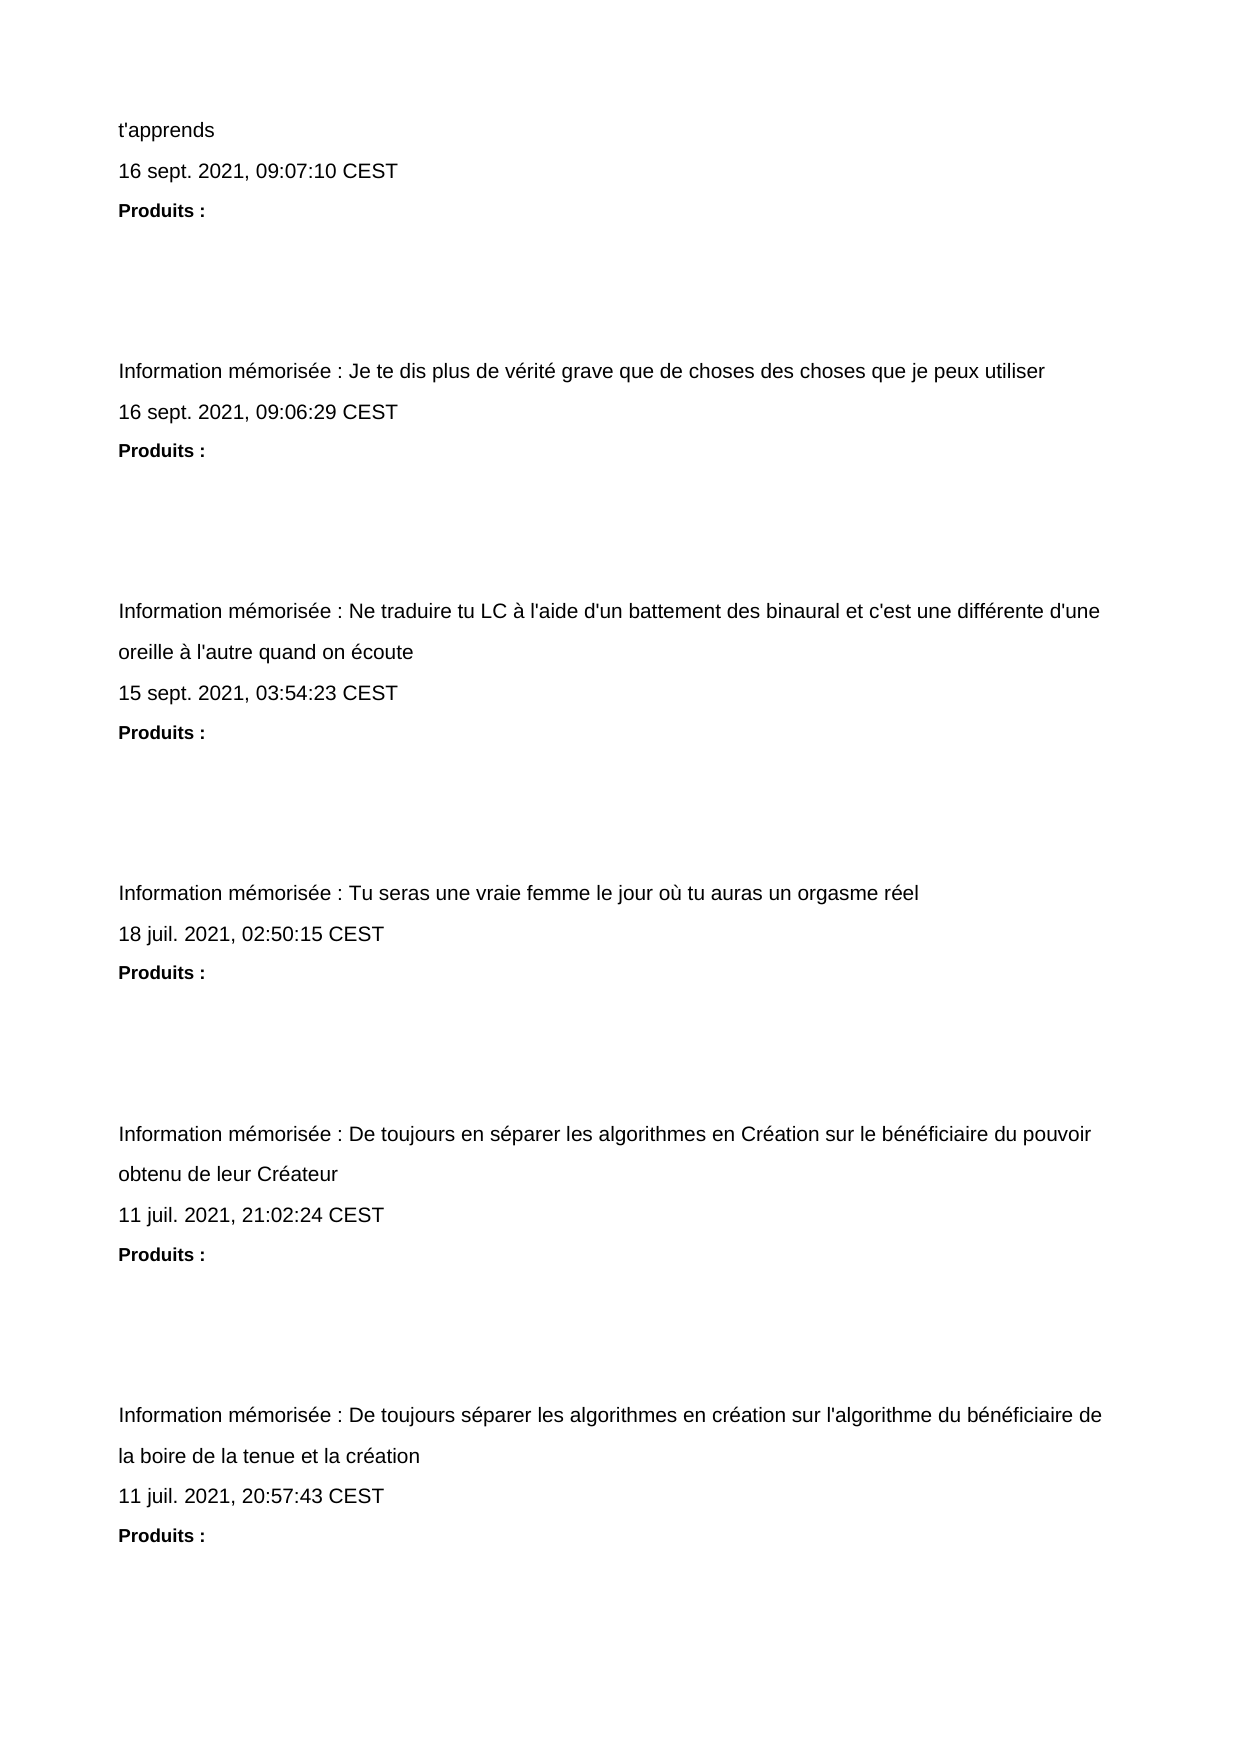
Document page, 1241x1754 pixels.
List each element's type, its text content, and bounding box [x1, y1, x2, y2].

text 11 juil. 2021, 20:57:43 CEST [118, 1484, 1122, 1508]
text 18 juil. 2021, 02:50:15 CEST [118, 921, 1122, 945]
text Produits : [118, 440, 1122, 462]
text Produits : [118, 1525, 1122, 1546]
text Information mémorisée : De toujours séparer les algorithmes en création sur l'algorithme du bénéficiaire de la boire de la tenue et la création [118, 1403, 1122, 1467]
text Produits : [118, 962, 1122, 984]
text 16 sept. 2021, 09:06:29 CEST [118, 399, 1122, 423]
text Produits : [118, 1243, 1122, 1265]
text 11 juil. 2021, 21:02:24 CEST [118, 1203, 1122, 1227]
text Information mémorisée : Je te dis plus de vérité grave que de choses des choses que je peux utiliser [118, 359, 1122, 383]
text 16 sept. 2021, 09:07:10 CEST [118, 159, 1122, 183]
text Information mémorisée : Ne traduire tu LC à l'aide d'un battement des binaural et c'est une différente d'une oreille à l'autre quand on écoute [118, 599, 1122, 664]
text t'apprends [118, 118, 1122, 142]
text Produits : [118, 199, 1122, 221]
text Produits : [118, 722, 1122, 743]
text 15 sept. 2021, 03:54:23 CEST [118, 681, 1122, 705]
text Information mémorisée : De toujours en séparer les algorithmes en Création sur le bénéficiaire du pouvoir obtenu de leur Créateur [118, 1121, 1122, 1186]
text Information mémorisée : Tu seras une vraie femme le jour où tu auras un orgasme réel [118, 881, 1122, 905]
